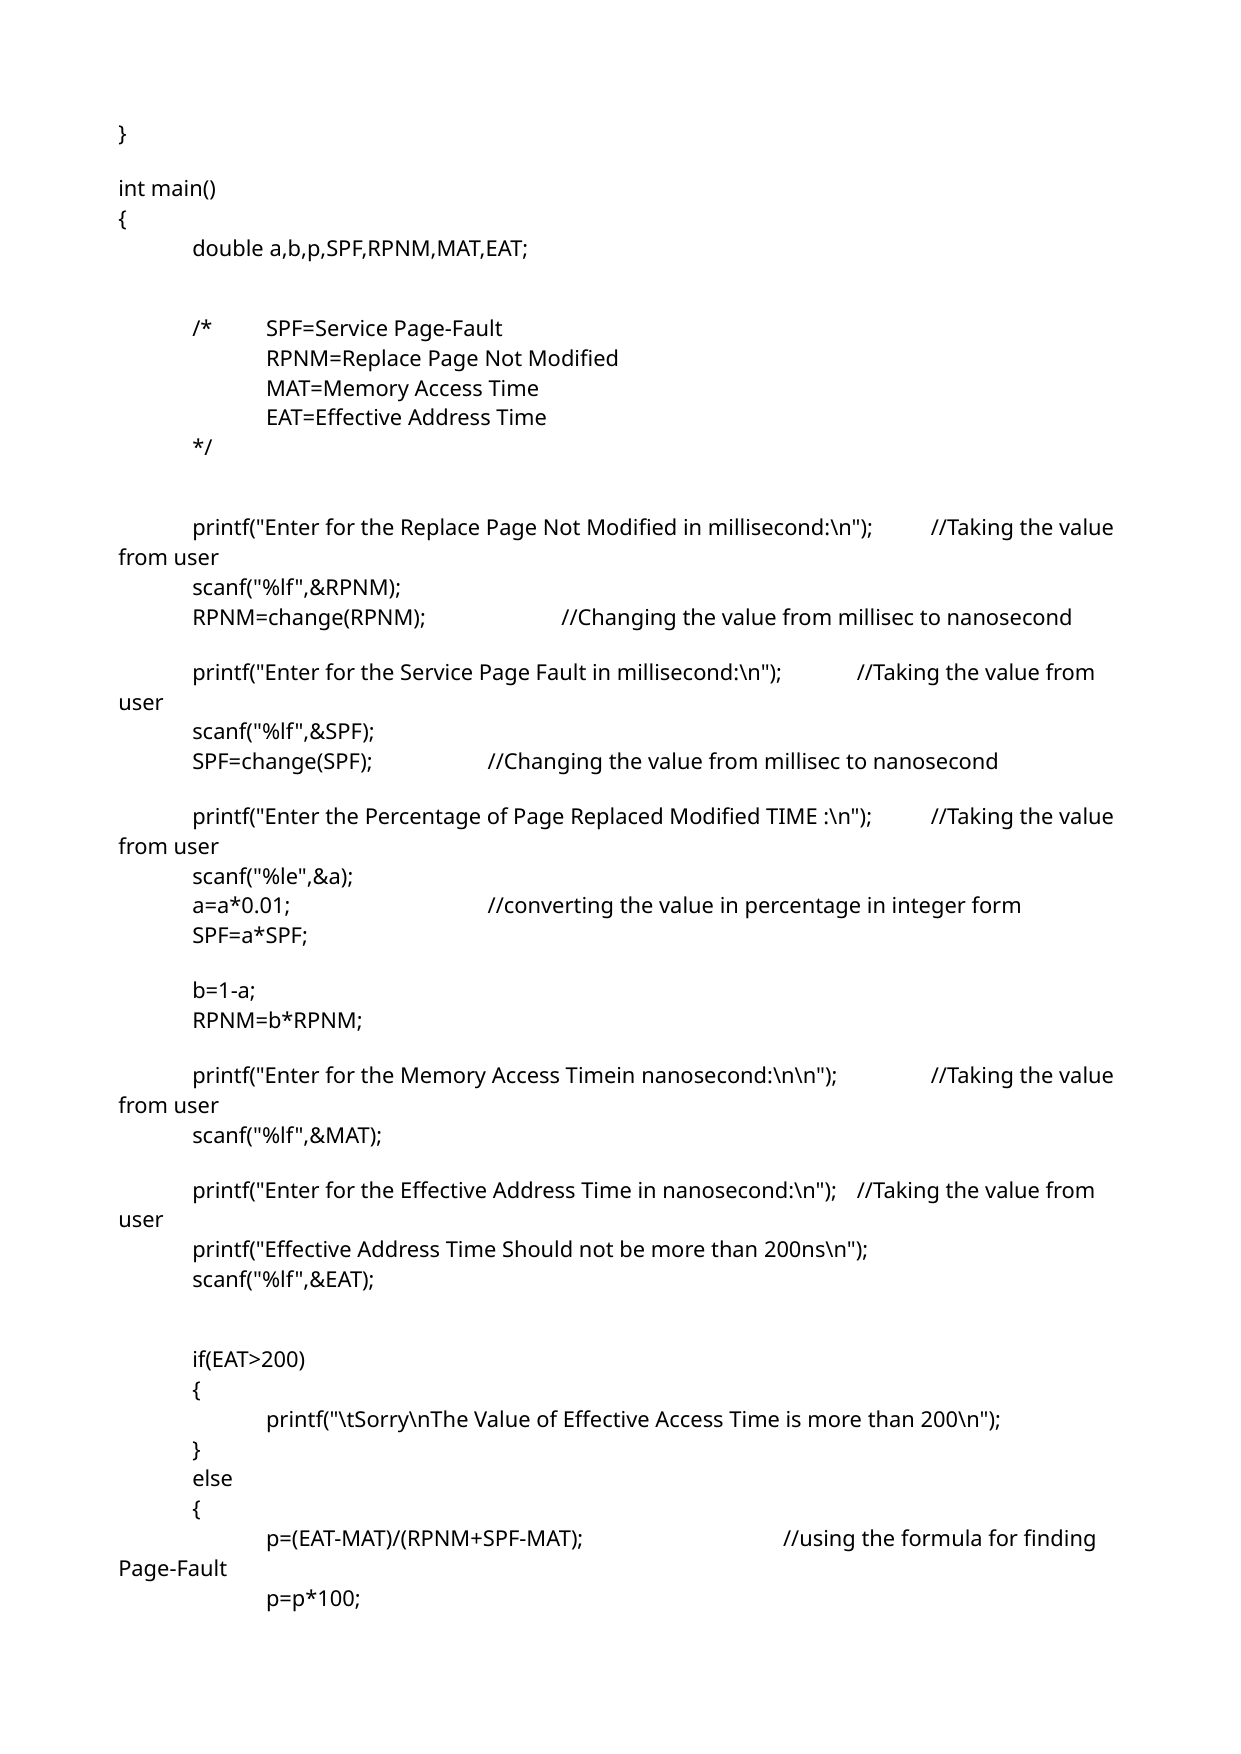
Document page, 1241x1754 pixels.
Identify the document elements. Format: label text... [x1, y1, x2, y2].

text printf("Enter for the Effective Address Time in nanosecond:\n"); //Taking the value from user [118, 1174, 1122, 1234]
text int main() [118, 173, 1122, 203]
text printf("Enter the Percentage of Page Replaced Modified TIME :\n"); //Taking the value from user [118, 801, 1122, 861]
text EAT=Effective Address Time [118, 402, 1122, 432]
text { [118, 1493, 1122, 1523]
text RPNM=change(RPNM); //Changing the value from millisec to nanosecond [118, 602, 1122, 631]
text printf("\tSorry\nThe Value of Effective Access Time is more than 200\n"); [118, 1404, 1122, 1433]
text else [118, 1463, 1122, 1493]
text scanf("%le",&a); [118, 861, 1122, 890]
text */ [118, 432, 1122, 462]
text } [118, 1433, 1122, 1463]
text scanf("%lf",&SPF); [118, 716, 1122, 746]
text SPF=a*SPF; [118, 920, 1122, 950]
text { [118, 203, 1122, 233]
text scanf("%lf",&EAT); [118, 1264, 1122, 1294]
text { [118, 1374, 1122, 1404]
text b=1-a; [118, 975, 1122, 1005]
text if(EAT>200) [118, 1344, 1122, 1374]
text } [118, 118, 1122, 148]
text SPF=change(SPF); //Changing the value from millisec to nanosecond [118, 746, 1122, 776]
text scanf("%lf",&RPNM); [118, 572, 1122, 602]
text RPNM=b*RPNM; [118, 1005, 1122, 1035]
text MAT=Memory Access Time [118, 372, 1122, 402]
text p=p*100; [118, 1582, 1122, 1612]
text /* SPF=Service Page-Fault [118, 313, 1122, 343]
text RPNM=Replace Page Not Modified [118, 343, 1122, 372]
text printf("Enter for the Replace Page Not Modified in millisecond:\n"); //Taking the value from user [118, 512, 1122, 572]
text printf("Effective Address Time Should not be more than 200ns\n"); [118, 1234, 1122, 1264]
text double a,b,p,SPF,RPNM,MAT,EAT; [118, 233, 1122, 262]
text printf("Enter for the Memory Access Timein nanosecond:\n\n"); //Taking the value from user [118, 1060, 1122, 1119]
text printf("Enter for the Service Page Fault in millisecond:\n"); //Taking the value from user [118, 657, 1122, 716]
text scanf("%lf",&MAT); [118, 1119, 1122, 1149]
text a=a*0.01; //converting the value in percentage in integer form [118, 890, 1122, 920]
text p=(EAT-MAT)/(RPNM+SPF-MAT); //using the formula for finding Page-Fault [118, 1523, 1122, 1582]
